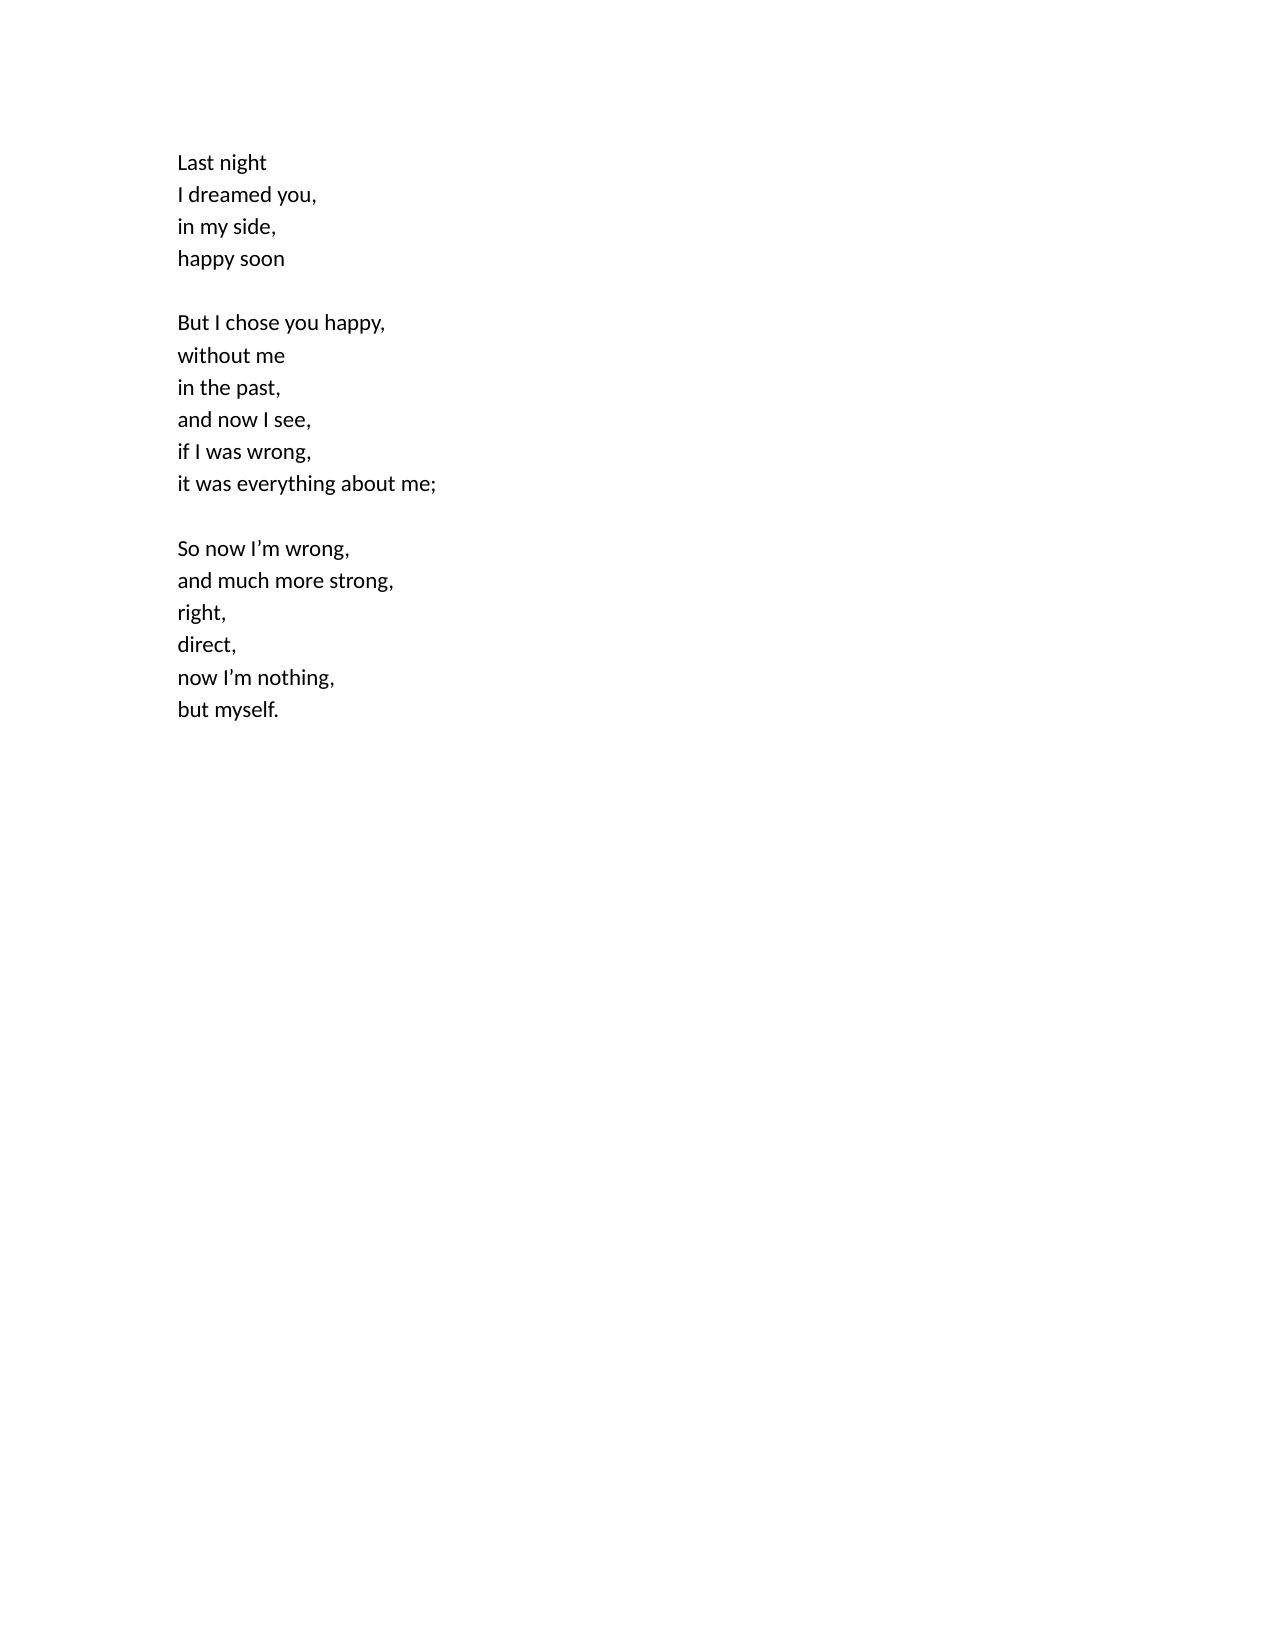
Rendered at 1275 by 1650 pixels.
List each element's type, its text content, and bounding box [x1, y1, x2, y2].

text Last night I dreamed you, in my side, happy soon But I chose you happy, without me in the past, and now I see, if I was wrong, it was everything about me; So now I’m wrong, and much more strong, right, direct, now I’m nothing, but myself. [177, 148, 1098, 723]
